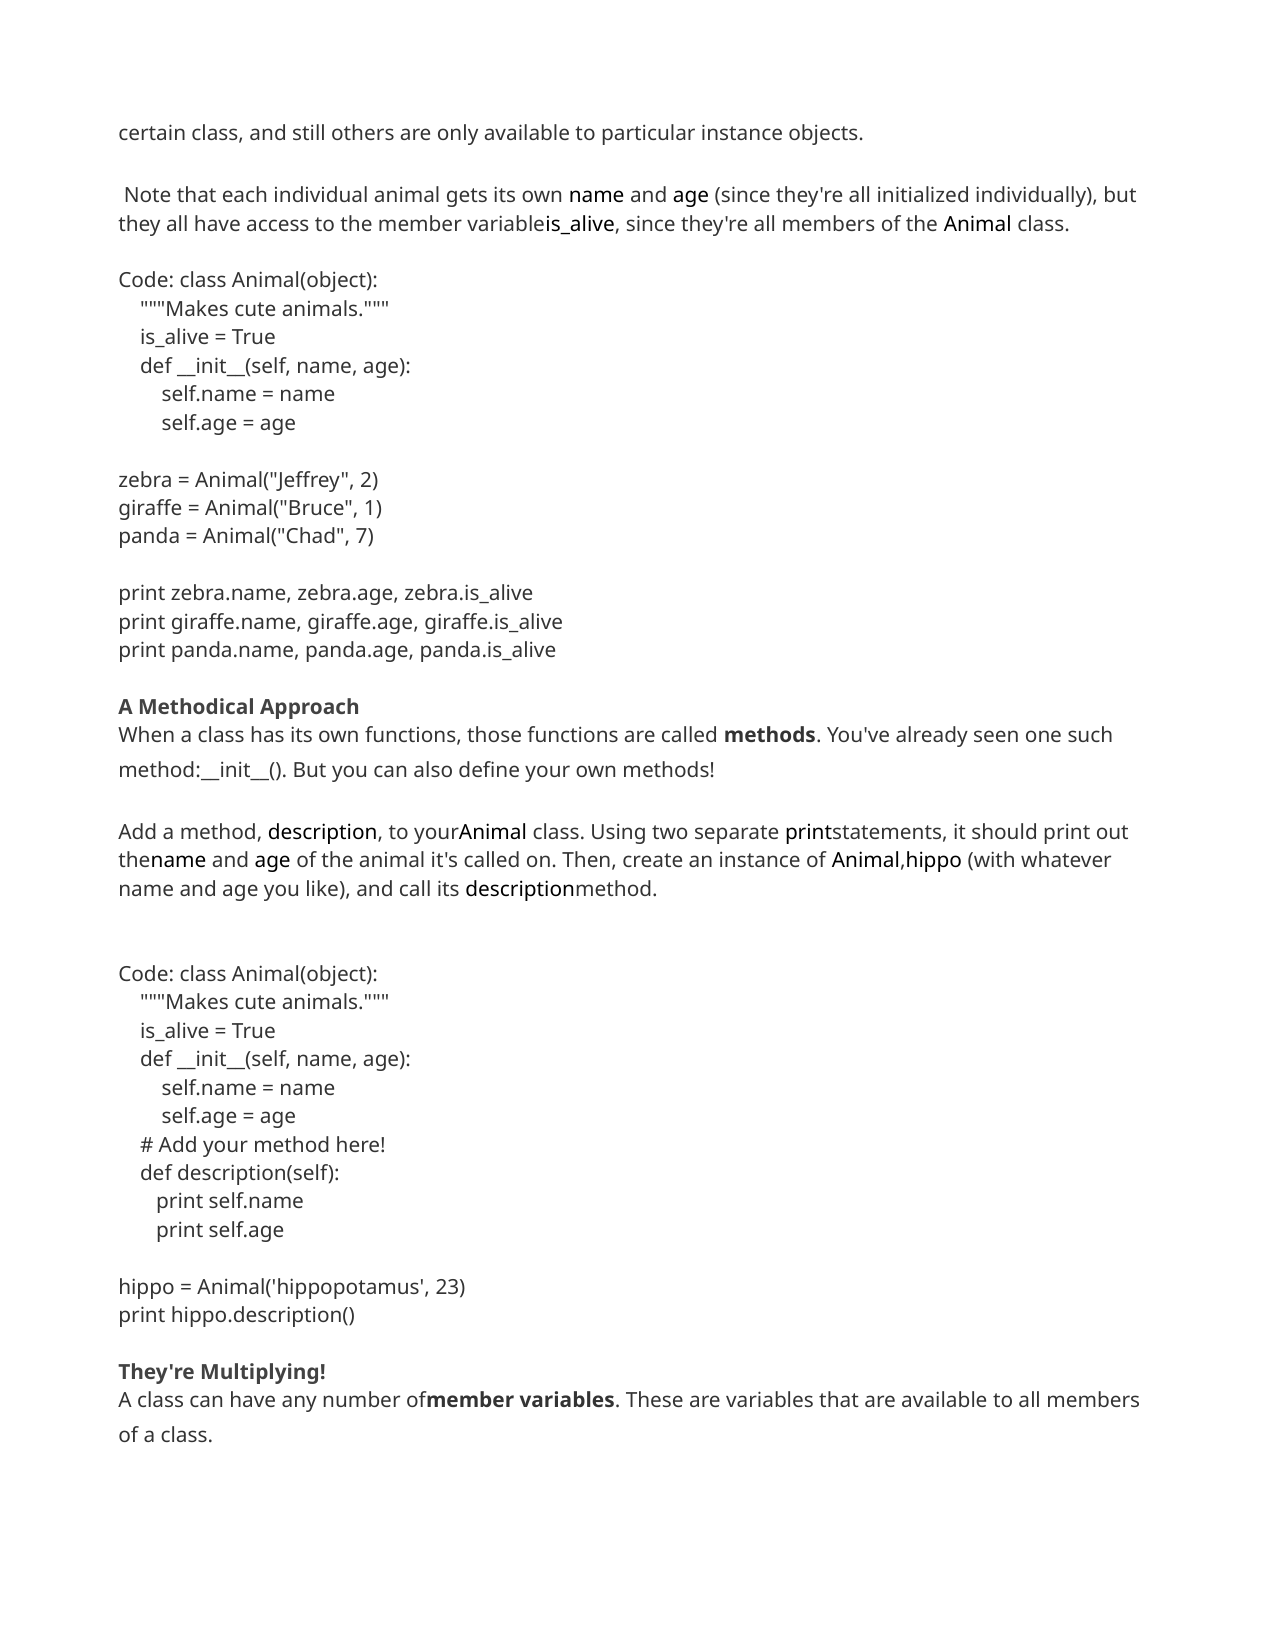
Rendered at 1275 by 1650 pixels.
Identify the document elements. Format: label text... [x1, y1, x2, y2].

text giraffe = Animal("Bruce", 1) [118, 493, 1157, 522]
text Code: class Animal(object): [118, 959, 1157, 987]
text self.age = age [118, 1101, 1157, 1130]
text Code: class Animal(object): [118, 266, 1157, 294]
text self.name = name [118, 1073, 1157, 1101]
text def __init__(self, name, age): [118, 1044, 1157, 1073]
text print panda.name, panda.age, panda.is_alive [118, 635, 1157, 664]
text print hippo.description() [118, 1300, 1157, 1329]
text certain class, and still others are only available to particular instance objects. [118, 118, 1157, 147]
text def description(self): [118, 1158, 1157, 1187]
text is_alive = True [118, 322, 1157, 351]
text A Methodical Approach [118, 692, 1157, 721]
text They're Multiplying! [118, 1357, 1157, 1386]
text print self.name [118, 1187, 1157, 1215]
text self.name = name [118, 379, 1157, 408]
text panda = Animal("Chad", 7) [118, 522, 1157, 550]
text When a class has its own functions, those functions are called methods. You've already seen one such method:__init__(). But you can also define your own methods! [118, 721, 1157, 783]
text """Makes cute animals.""" [118, 294, 1157, 322]
text A class can have any number ofmember variables. These are variables that are available to all members of a class. [118, 1386, 1157, 1448]
text Note that each individual animal gets its own name and age (since they're all initialized individually), but they all have access to the member variableis_alive, since they're all members of the Animal class. [118, 180, 1157, 237]
text hippo = Animal('hippopotamus', 23) [118, 1272, 1157, 1300]
text # Add your method here! [118, 1130, 1157, 1158]
text is_alive = True [118, 1016, 1157, 1044]
text print giraffe.name, giraffe.age, giraffe.is_alive [118, 607, 1157, 635]
text zebra = Animal("Jeffrey", 2) [118, 465, 1157, 493]
text def __init__(self, name, age): [118, 351, 1157, 379]
text print zebra.name, zebra.age, zebra.is_alive [118, 578, 1157, 607]
text print self.age [118, 1215, 1157, 1243]
text self.age = age [118, 408, 1157, 436]
text Add a method, description, to yourAnimal class. Using two separate printstatements, it should print out thename and age of the animal it's called on. Then, create an instance of Animal,hippo (with whatever name and age you like), and call its descriptionmethod. [118, 817, 1157, 902]
text """Makes cute animals.""" [118, 987, 1157, 1016]
